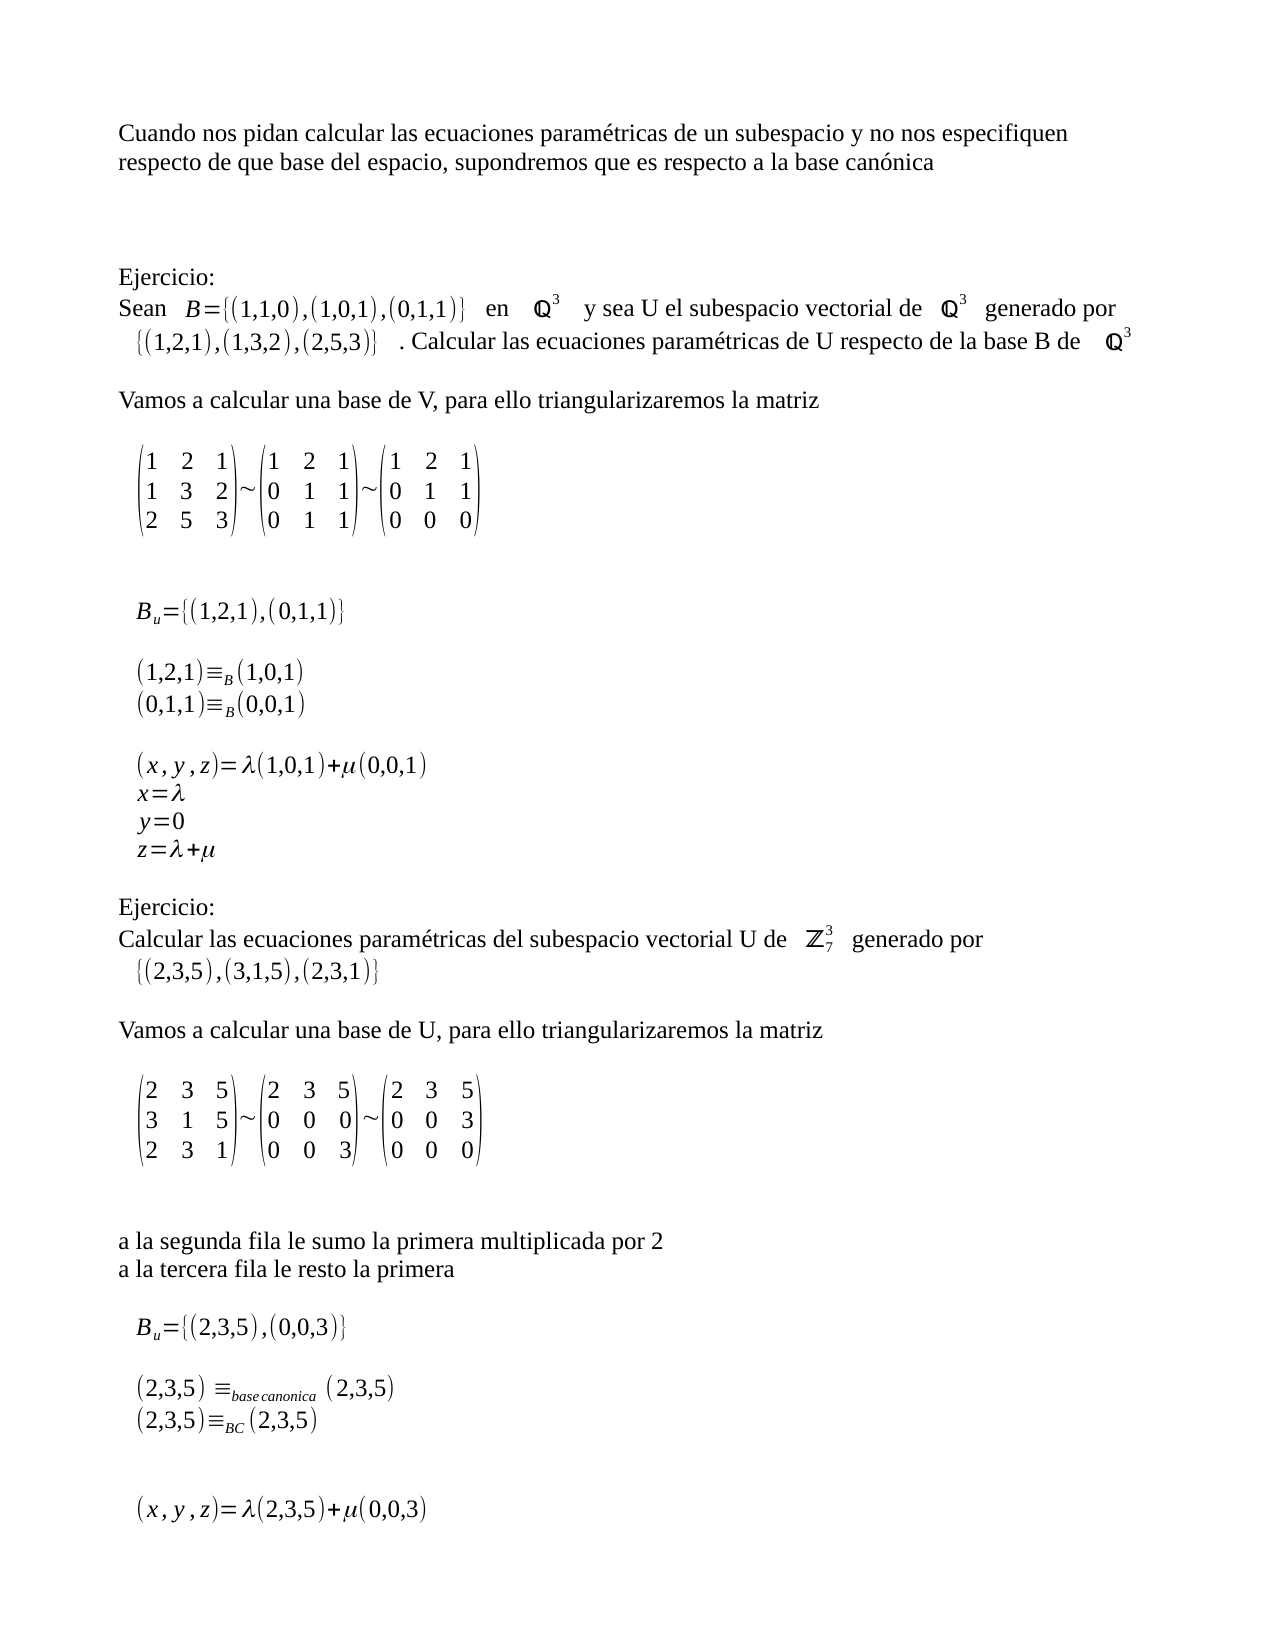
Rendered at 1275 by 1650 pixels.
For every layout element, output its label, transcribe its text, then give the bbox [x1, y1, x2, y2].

text Seanen y sea U el subespacio vectorial degenerado por . Calcular las ecuaciones paramétricas de U respecto de la base B de [118, 291, 1157, 357]
text Ejercicio: [118, 262, 1157, 291]
text Vamos a calcular una base de V, para ello triangularizaremos la matriz [118, 385, 1157, 414]
text Ejercicio: [118, 892, 1157, 921]
text a la tercera fila le resto la primera [118, 1254, 1157, 1283]
text Vamos a calcular una base de U, para ello triangularizaremos la matriz [118, 1015, 1157, 1043]
text a la segunda fila le sumo la primera multiplicada por 2 [118, 1226, 1157, 1254]
text Cuando nos pidan calcular las ecuaciones paramétricas de un subespacio y no nos especifiquen respecto de que base del espacio, supondremos que es respecto a la base canónica [118, 118, 1157, 176]
text Calcular las ecuaciones paramétricas del subespacio vectorial U degenerado por [118, 921, 1157, 986]
